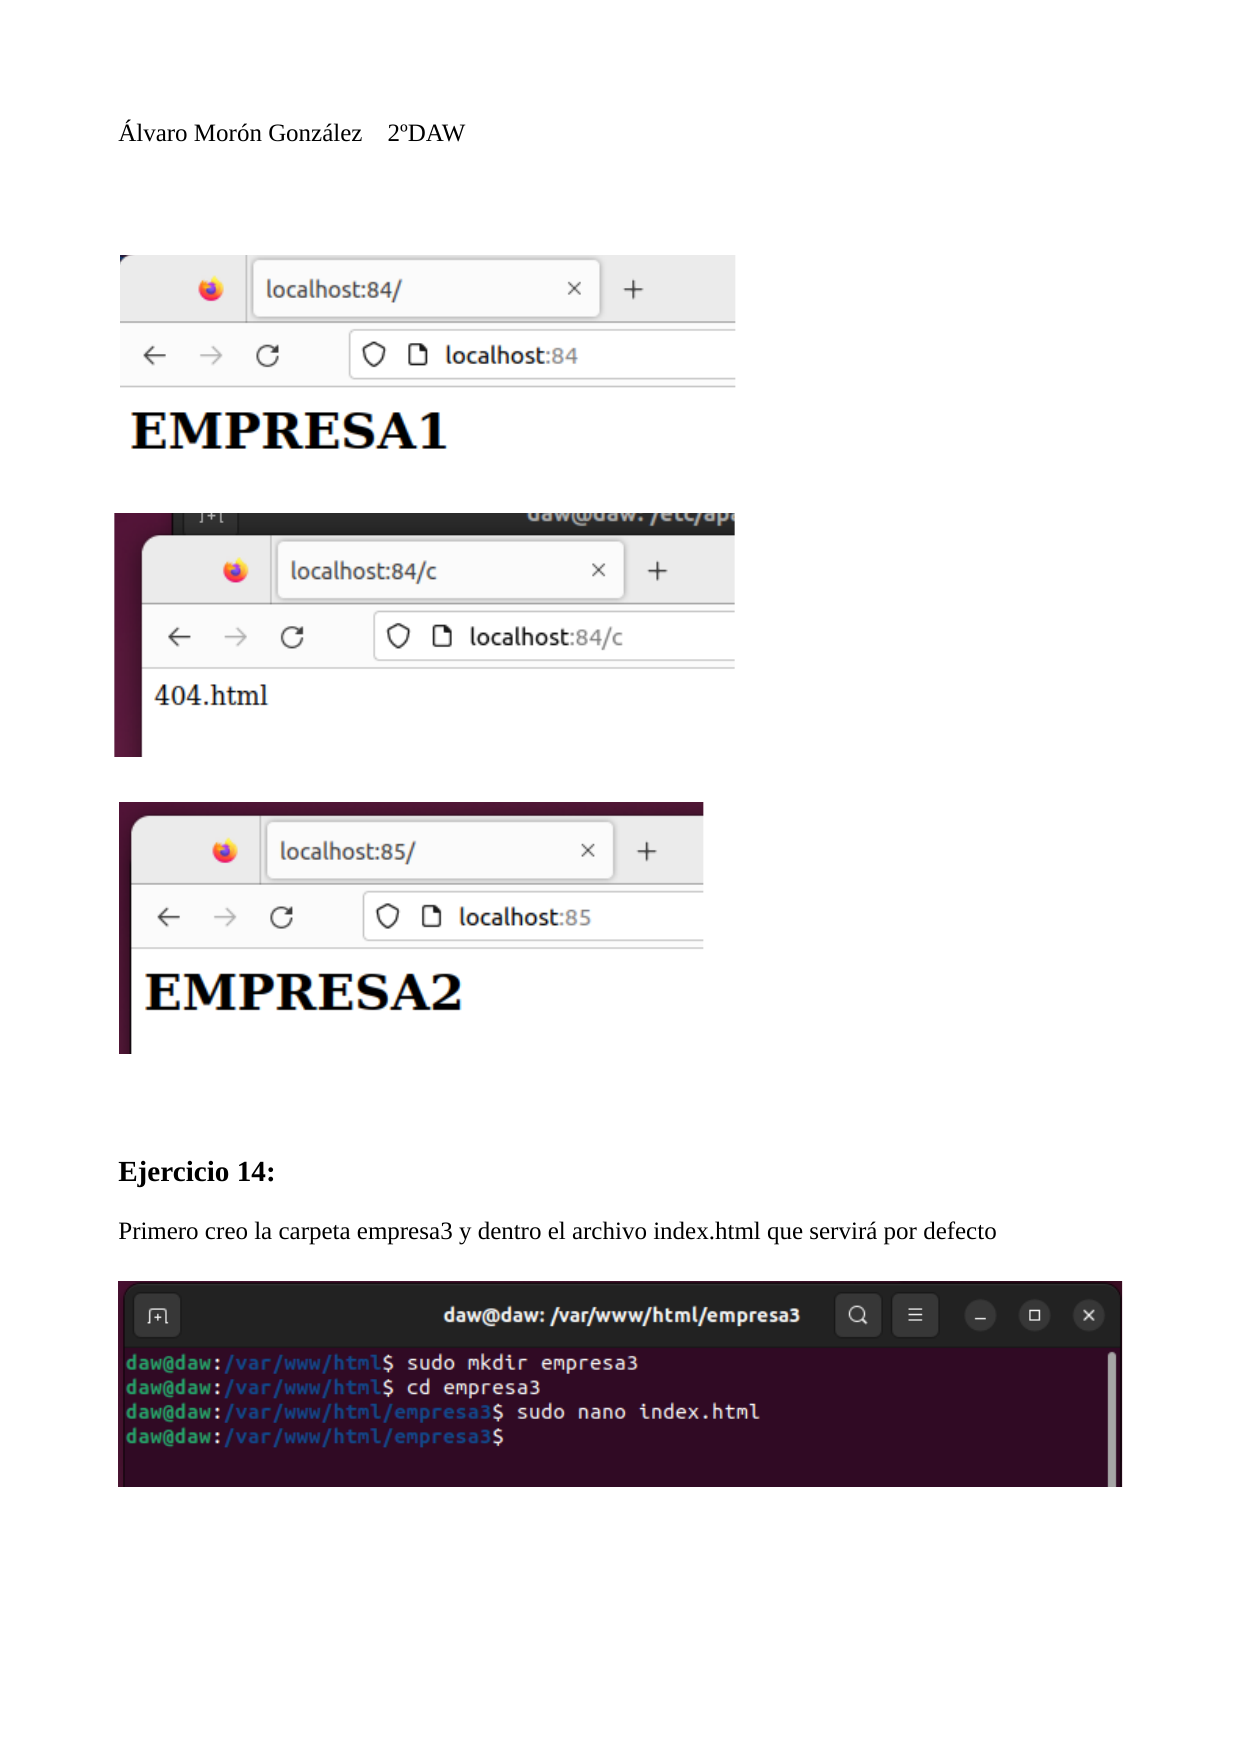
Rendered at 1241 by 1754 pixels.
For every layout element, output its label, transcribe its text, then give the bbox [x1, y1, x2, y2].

picture [114, 513, 735, 757]
text Ejercicio 14: [118, 1154, 1122, 1187]
picture [120, 255, 736, 474]
picture [118, 1281, 1123, 1487]
picture [119, 802, 704, 1054]
text Primero creo la carpeta empresa3 y dentro el archivo index.html que servirá por defecto [118, 1216, 1122, 1245]
